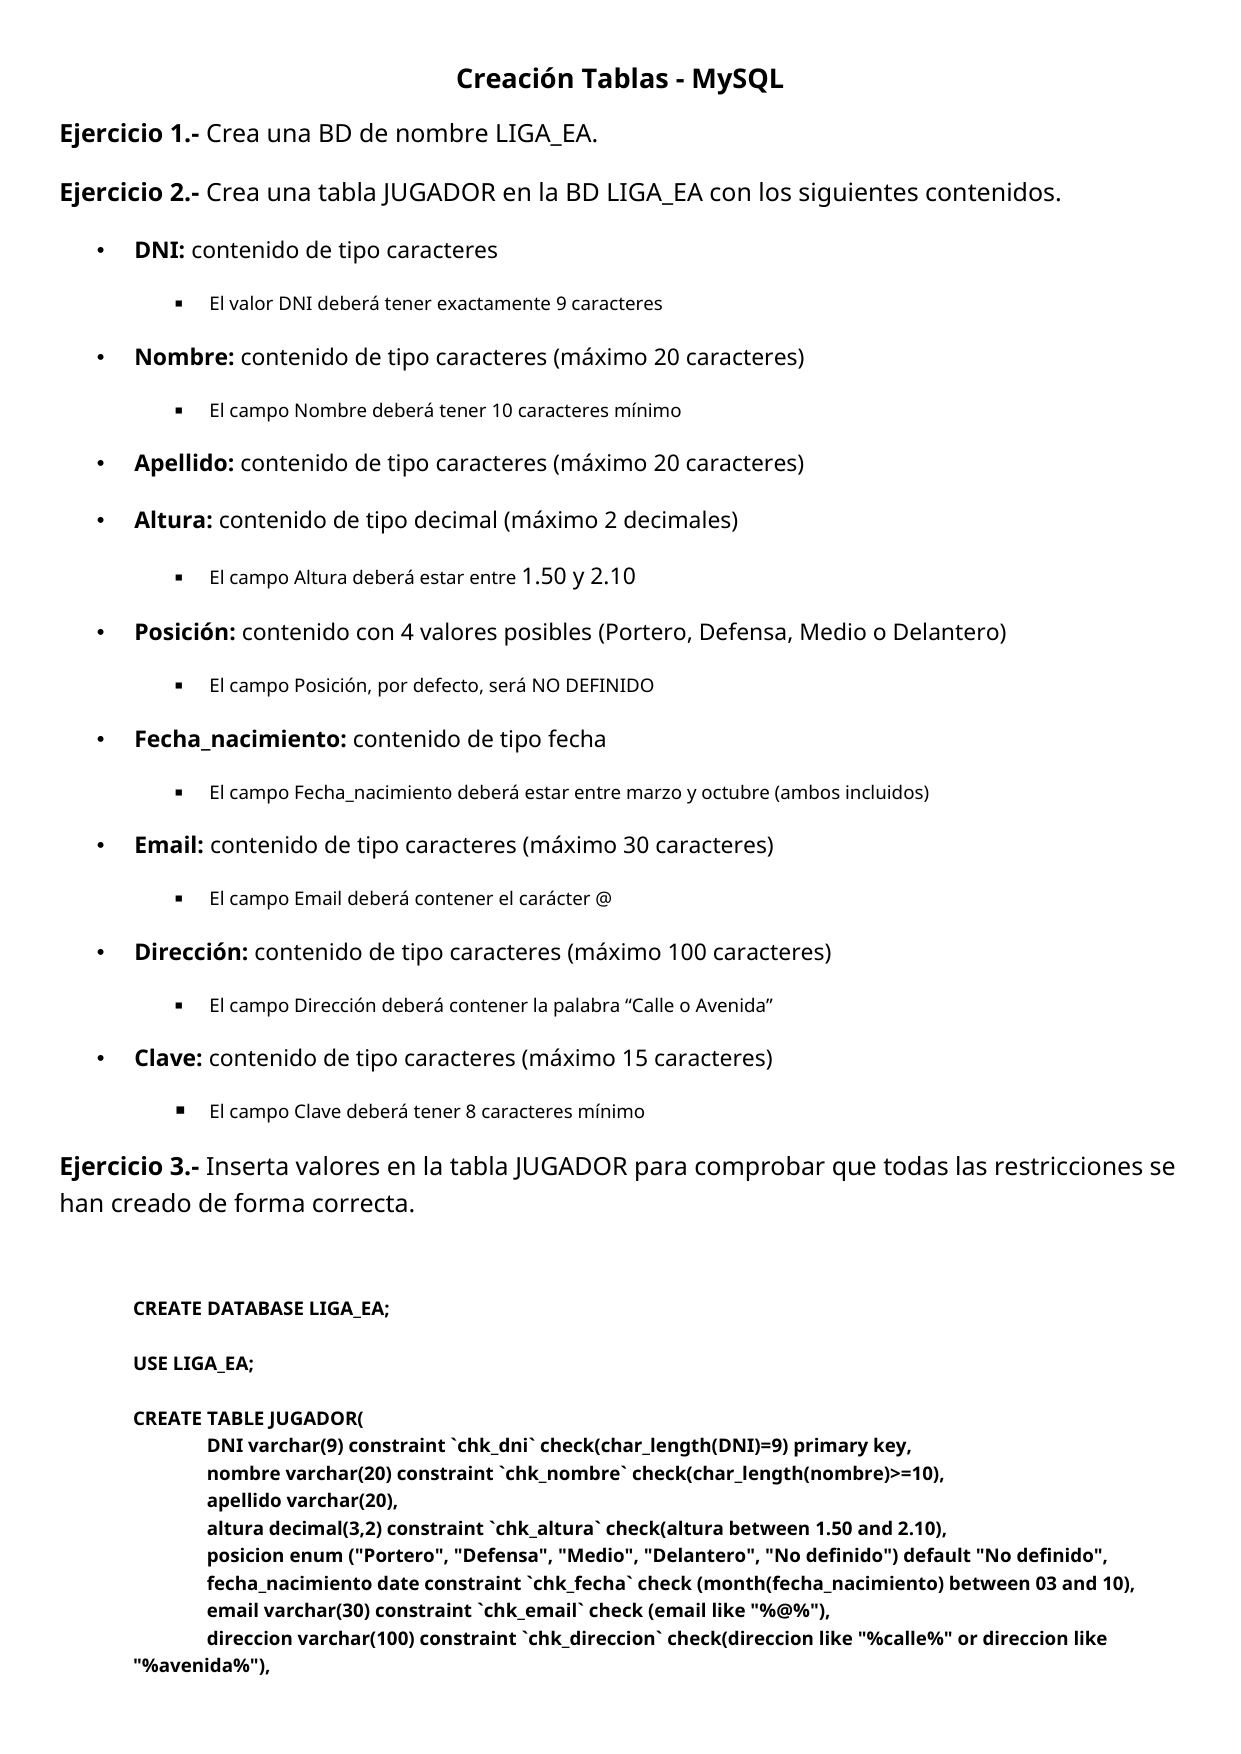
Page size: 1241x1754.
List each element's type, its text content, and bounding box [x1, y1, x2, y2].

list DNI: contenido de tipo caracteres [97, 234, 1181, 266]
list Apellido: contenido de tipo caracteres (máximo 20 caracteres) [97, 447, 1181, 478]
list El campo Altura deberá estar entre 1.50 y 2.10 [172, 560, 1181, 591]
list El valor DNI deberá tener exactamente 9 caracteres [172, 291, 1181, 316]
list El campo Fecha_nacimiento deberá estar entre marzo y octubre (ambos incluidos) [172, 779, 1181, 804]
list Fecha_nacimiento: contenido de tipo fecha [97, 723, 1181, 754]
text Creación Tablas - MySQL [59, 59, 1181, 96]
list El campo Dirección deberá contener la palabra “Calle o Avenida” [172, 992, 1181, 1017]
list Clave: contenido de tipo caracteres (máximo 15 caracteres) [97, 1042, 1181, 1073]
list El campo Nombre deberá tener 10 caracteres mínimo [172, 397, 1181, 423]
text Ejercicio 3.- Inserta valores en la tabla JUGADOR para comprobar que todas las restricciones se han creado de forma correcta. [59, 1148, 1181, 1219]
list El campo Posición, por defecto, será NO DEFINIDO [172, 673, 1181, 698]
list Altura: contenido de tipo decimal (máximo 2 decimales) [97, 503, 1181, 535]
list Nombre: contenido de tipo caracteres (máximo 20 caracteres) [97, 341, 1181, 372]
list Posición: contenido con 4 valores posibles (Portero, Defensa, Medio o Delantero) [97, 616, 1181, 647]
list El campo Clave deberá tener 8 caracteres mínimo [172, 1098, 1181, 1124]
text Ejercicio 1.- Crea una BD de nombre LIGA_EA. [59, 116, 1181, 149]
list Email: contenido de tipo caracteres (máximo 30 caracteres) [97, 829, 1181, 860]
text Ejercicio 2.- Crea una tabla JUGADOR en la BD LIGA_EA con los siguientes contenidos. [59, 175, 1181, 209]
list El campo Email deberá contener el carácter @ [172, 886, 1181, 911]
list Dirección: contenido de tipo caracteres (máximo 100 caracteres) [97, 936, 1181, 967]
text CREATE DATABASE LIGA_EA; USE LIGA_EA; CREATE TABLE JUGADOR( DNI varchar(9) constraint `chk_dni` check(char_length(DNI)=9) primary key, nombre varchar(20) constraint `chk_nombre` check(char_length(nombre)>=10), apellido varchar(20), altura decimal(3,2) constraint `chk_altura` check(altura between 1.50 and 2.10), posicion enum ("Portero", "Defensa", "Medio", "Delantero", "No definido") default "No definido", fecha_nacimiento date constraint `chk_fecha` check (month(fecha_nacimiento) between 03 and 10), email varchar(30) constraint `chk_email` check (email like "%@%"), direccion varchar(100) constraint `chk_direccion` check(direccion like "%calle%" or direccion like "%avenida%"), [133, 1295, 1181, 1678]
